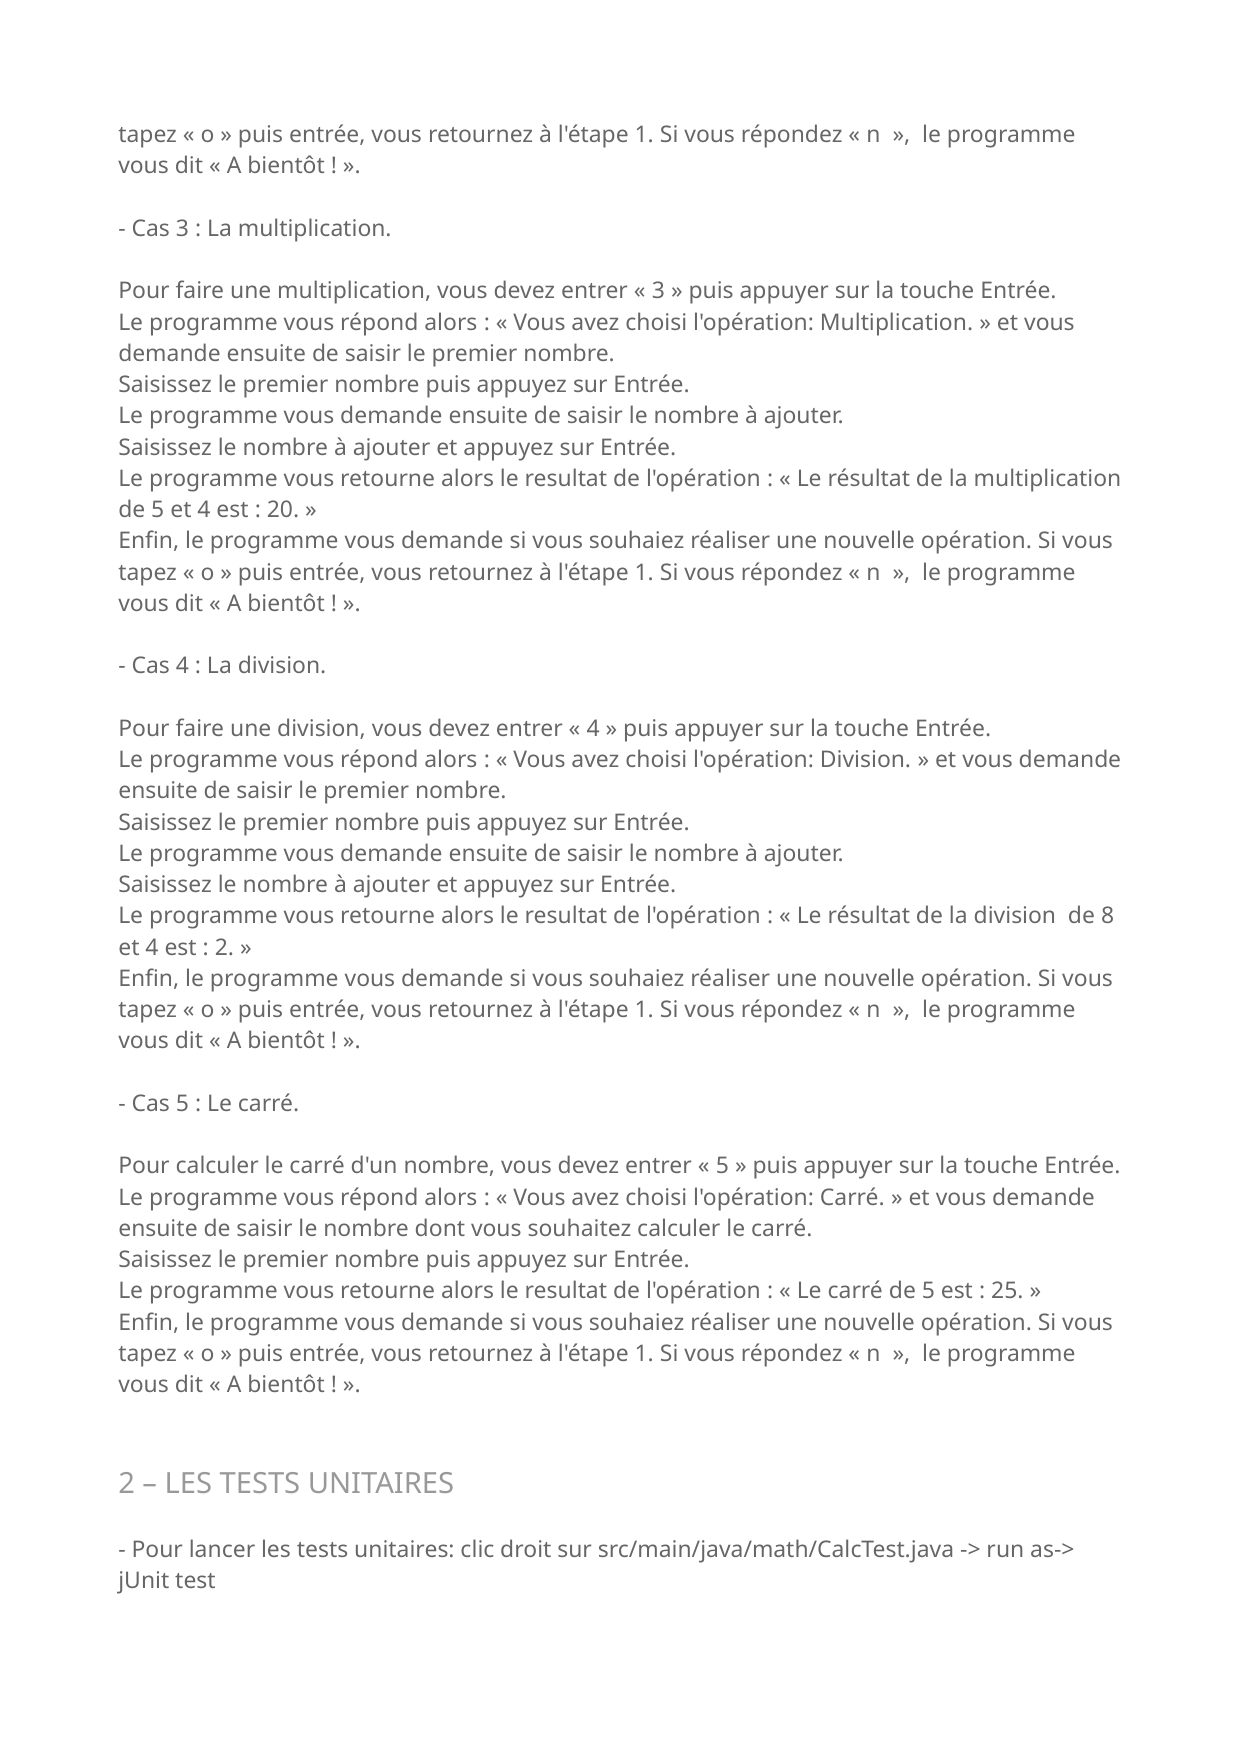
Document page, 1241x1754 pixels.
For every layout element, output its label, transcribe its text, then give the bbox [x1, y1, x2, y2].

text Pour calculer le carré d'un nombre, vous devez entrer « 5 » puis appuyer sur la touche Entrée. [118, 1149, 1122, 1181]
text Saisissez le premier nombre puis appuyez sur Entrée. [118, 368, 1122, 399]
text Le programme vous répond alors : « Vous avez choisi l'opération: Division. » et vous demande ensuite de saisir le premier nombre. [118, 743, 1122, 806]
text Enfin, le programme vous demande si vous souhaiez réaliser une nouvelle opération. Si vous tapez « o » puis entrée, vous retournez à l'étape 1. Si vous répondez « n », le programme vous dit « A bientôt ! ». [118, 962, 1122, 1056]
text Saisissez le nombre à ajouter et appuyez sur Entrée. [118, 868, 1122, 899]
text Le programme vous retourne alors le resultat de l'opération : « Le carré de 5 est : 25. » [118, 1274, 1122, 1306]
text Le programme vous retourne alors le resultat de l'opération : « Le résultat de la division de 8 et 4 est : 2. » [118, 899, 1122, 962]
text Saisissez le nombre à ajouter et appuyez sur Entrée. [118, 431, 1122, 462]
text - Cas 5 : Le carré. [118, 1087, 1122, 1118]
text - Pour lancer les tests unitaires: clic droit sur src/main/java/math/CalcTest.java -> run as-> jUnit test [118, 1533, 1122, 1595]
text 2 – LES TESTS UNITAIRES [118, 1462, 1122, 1502]
text Le programme vous répond alors : « Vous avez choisi l'opération: Multiplication. » et vous demande ensuite de saisir le premier nombre. [118, 306, 1122, 368]
text Le programme vous répond alors : « Vous avez choisi l'opération: Carré. » et vous demande ensuite de saisir le nombre dont vous souhaitez calculer le carré. [118, 1181, 1122, 1243]
text Le programme vous retourne alors le resultat de l'opération : « Le résultat de la multiplication de 5 et 4 est : 20. » [118, 462, 1122, 524]
text - Cas 3 : La multiplication. [118, 212, 1122, 243]
text Saisissez le premier nombre puis appuyez sur Entrée. [118, 1243, 1122, 1274]
text - Cas 4 : La division. [118, 649, 1122, 681]
text Saisissez le premier nombre puis appuyez sur Entrée. [118, 806, 1122, 837]
text Le programme vous demande ensuite de saisir le nombre à ajouter. [118, 399, 1122, 431]
text Le programme vous demande ensuite de saisir le nombre à ajouter. [118, 837, 1122, 868]
text Pour faire une multiplication, vous devez entrer « 3 » puis appuyer sur la touche Entrée. [118, 274, 1122, 306]
text Pour faire une division, vous devez entrer « 4 » puis appuyer sur la touche Entrée. [118, 712, 1122, 743]
text Enfin, le programme vous demande si vous souhaiez réaliser une nouvelle opération. Si vous tapez « o » puis entrée, vous retournez à l'étape 1. Si vous répondez « n », le programme vous dit « A bientôt ! ». [118, 1306, 1122, 1399]
text Enfin, le programme vous demande si vous souhaiez réaliser une nouvelle opération. Si vous tapez « o » puis entrée, vous retournez à l'étape 1. Si vous répondez « n », le programme vous dit « A bientôt ! ». [118, 524, 1122, 618]
text tapez « o » puis entrée, vous retournez à l'étape 1. Si vous répondez « n », le programme vous dit « A bientôt ! ». [118, 118, 1122, 181]
